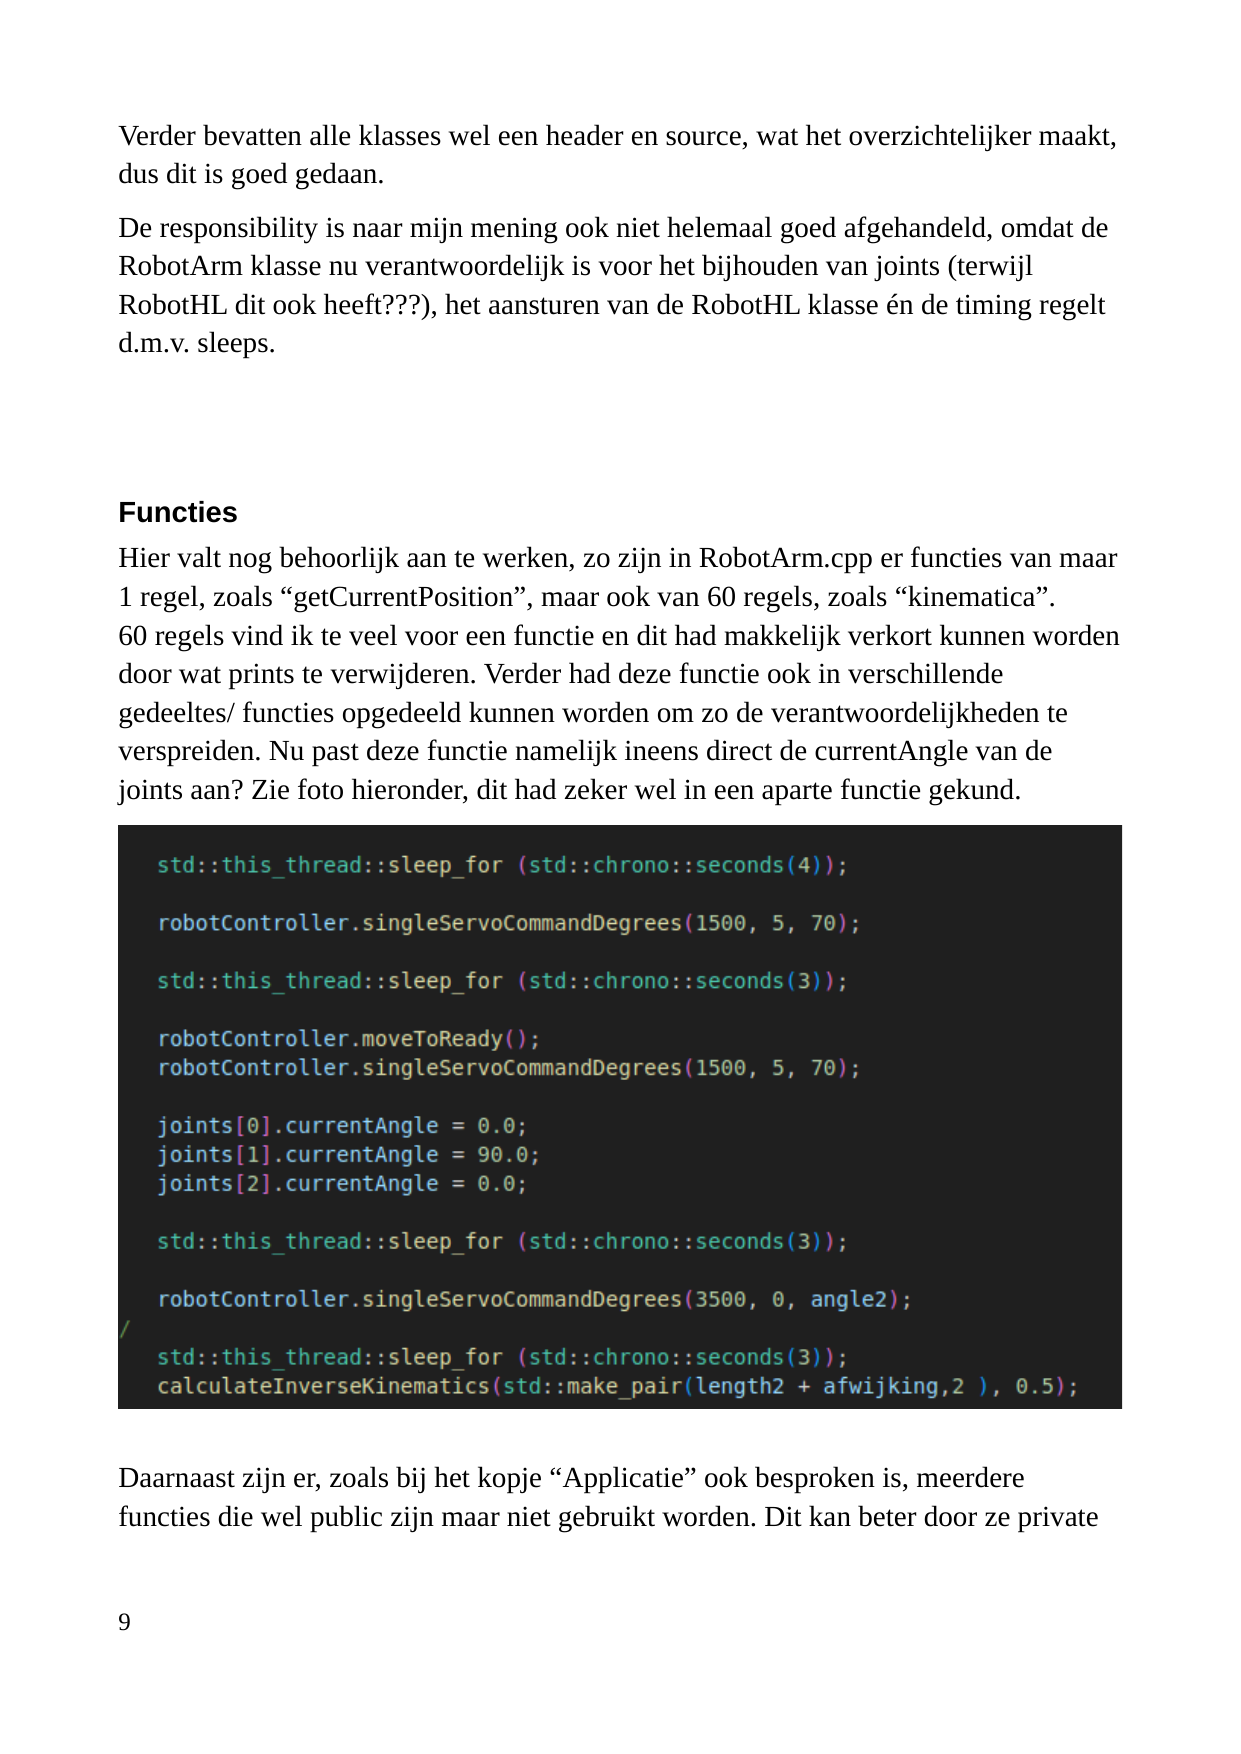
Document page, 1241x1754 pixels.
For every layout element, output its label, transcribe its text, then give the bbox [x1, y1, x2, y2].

text Hier valt nog behoorlijk aan te werken, zo zijn in RobotArm.cpp er functies van maar 1 regel, zoals “getCurrentPosition”, maar ook van 60 regels, zoals “kinematica”. 60 regels vind ik te veel voor een functie en dit had makkelijk verkort kunnen worden door wat prints te verwijderen. Verder had deze functie ook in verschillende gedeeltes/ functies opgedeeld kunnen worden om zo de verantwoordelijkheden te verspreiden. Nu past deze functie namelijk ineens direct de currentAngle van de joints aan? Zie foto hieronder, dit had zeker wel in een aparte functie gekund. [118, 541, 1122, 805]
text Daarnaast zijn er, zoals bij het kopje “Applicatie” ook besproken is, meerdere functies die wel public zijn maar niet gebruikt worden. Dit kan beter door ze private [118, 1460, 1122, 1532]
text De responsibility is naar mijn mening ook niet helemaal goed afgehandeld, omdat de RobotArm klasse nu verantwoordelijk is voor het bijhouden van joints (terwijl RobotHL dit ook heeft???), het aansturen van de RobotHL klasse én de timing regelt d.m.v. sleeps. [118, 210, 1122, 359]
subtitle Functies [118, 494, 1122, 528]
text Verder bevatten alle klasses wel een header en source, wat het overzichtelijker maakt, dus dit is goed gedaan. [118, 118, 1122, 190]
picture [118, 825, 1123, 1409]
